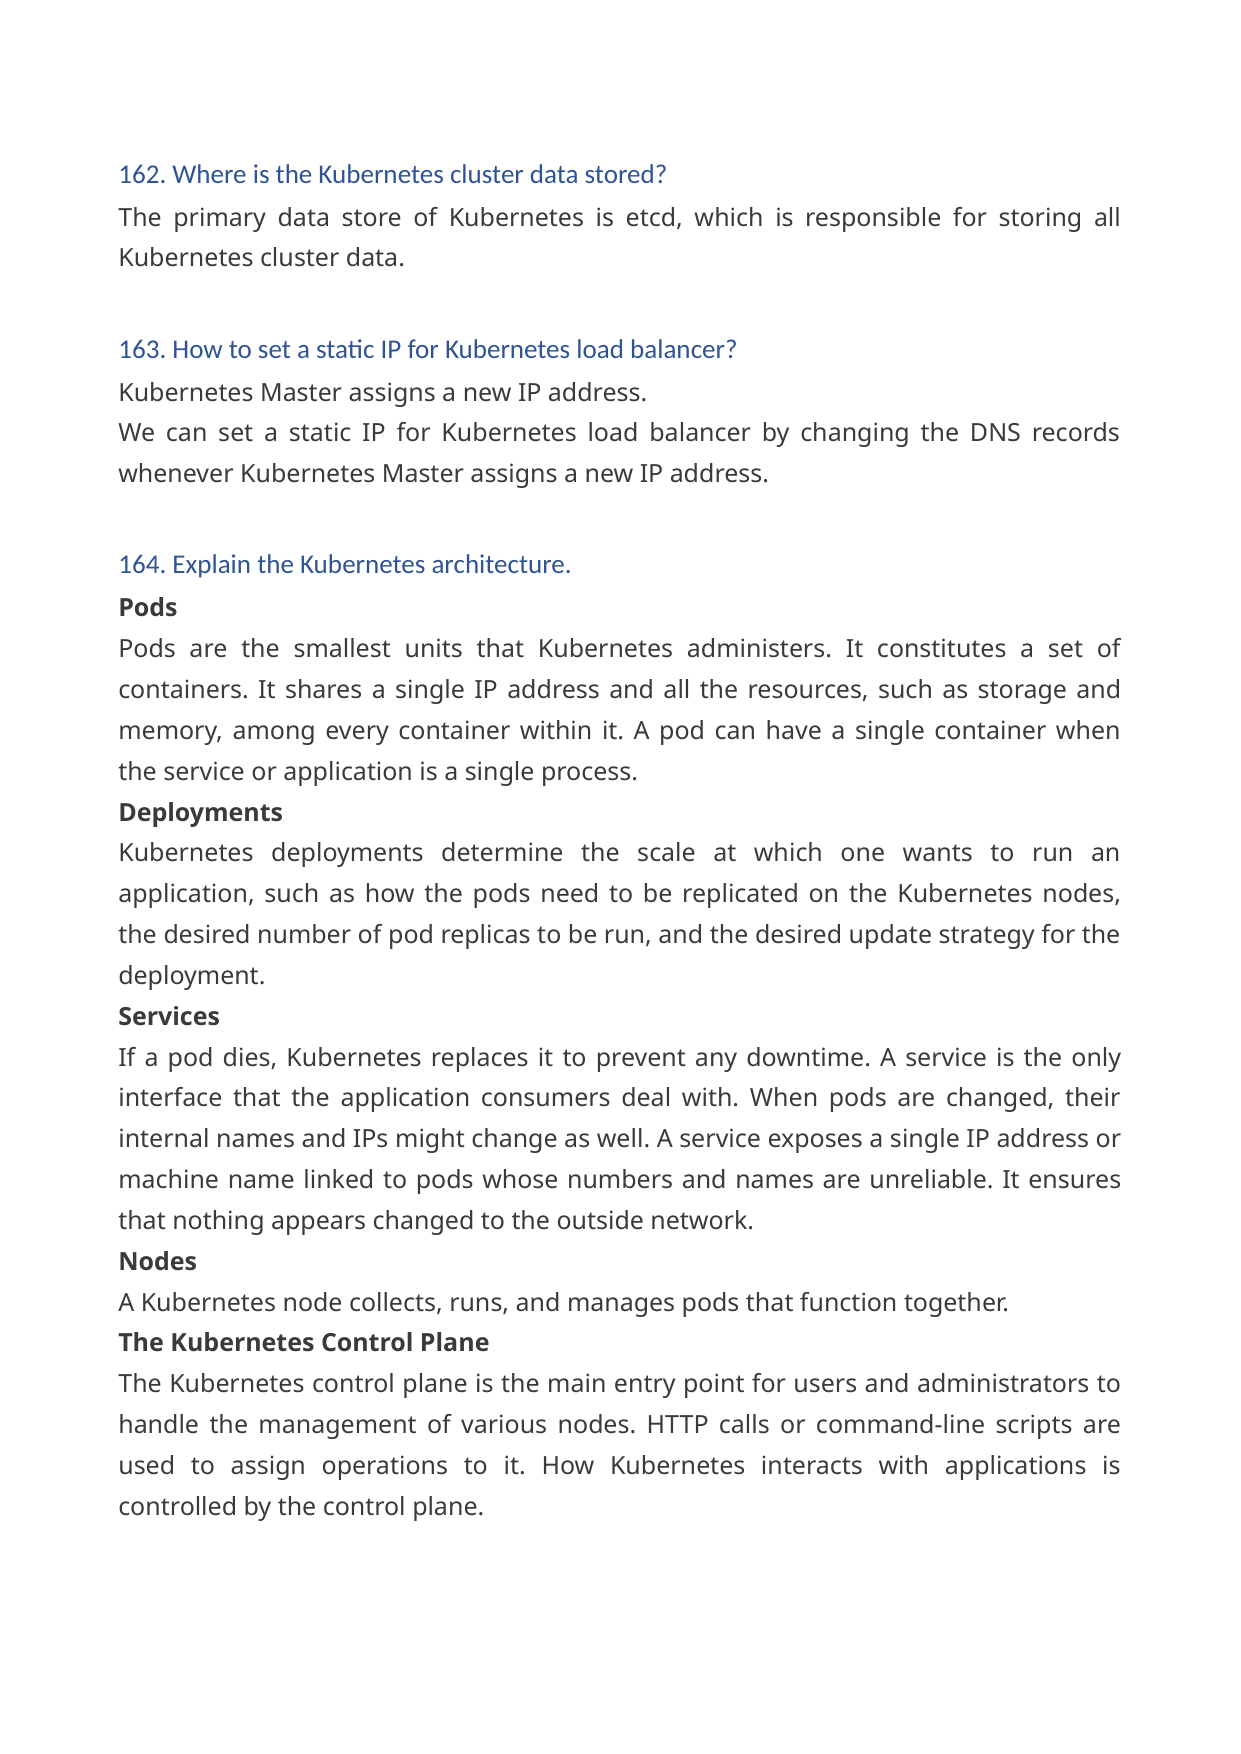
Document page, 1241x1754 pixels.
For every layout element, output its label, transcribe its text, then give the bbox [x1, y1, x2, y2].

text Kubernetes deployments determine the scale at which one wants to run an application, such as how the pods need to be replicated on the Kubernetes nodes, the desired number of pod replicas to be run, and the desired update strategy for the deployment. [118, 835, 1122, 992]
text If a pod dies, Kubernetes replaces it to prevent any downtime. A service is the only interface that the application consumers deal with. When pods are changed, their internal names and IPs might change as well. A service exposes a single IP address or machine name linked to pods whose numbers and names are unreliable. It ensures that nothing appears changed to the outside network. [118, 1039, 1122, 1237]
subtitle 162. Where is the Kubernetes cluster data stored? [118, 157, 1122, 190]
text The Kubernetes Control Plane [118, 1325, 1122, 1359]
subtitle 164. Explain the Kubernetes architecture. [118, 548, 1122, 581]
text Pods are the smallest units that Kubernetes administers. It constitutes a set of containers. It shares a single IP address and all the resources, such as storage and memory, among every container within it. A pod can have a single container when the service or application is a single process. [118, 631, 1122, 787]
text Services [118, 998, 1122, 1032]
text A Kubernetes node collects, runs, and manages pods that function together. [118, 1284, 1122, 1318]
text Nodes [118, 1243, 1122, 1277]
text Deployments [118, 794, 1122, 828]
subtitle 163. How to set a static IP for Kubernetes load balancer? [118, 332, 1122, 365]
text Pods [118, 590, 1122, 624]
text Kubernetes Master assigns a new IP address. [118, 374, 1122, 408]
text The primary data store of Kubernetes is etcd, which is responsible for storing all Kubernetes cluster data. [118, 199, 1122, 274]
text The Kubernetes control plane is the main entry point for users and administrators to handle the management of various nodes. HTTP calls or command-line scripts are used to assign operations to it. How Kubernetes interacts with applications is controlled by the control plane. [118, 1366, 1122, 1522]
text We can set a static IP for Kubernetes load balancer by changing the DNS records whenever Kubernetes Master assigns a new IP address. [118, 415, 1122, 490]
